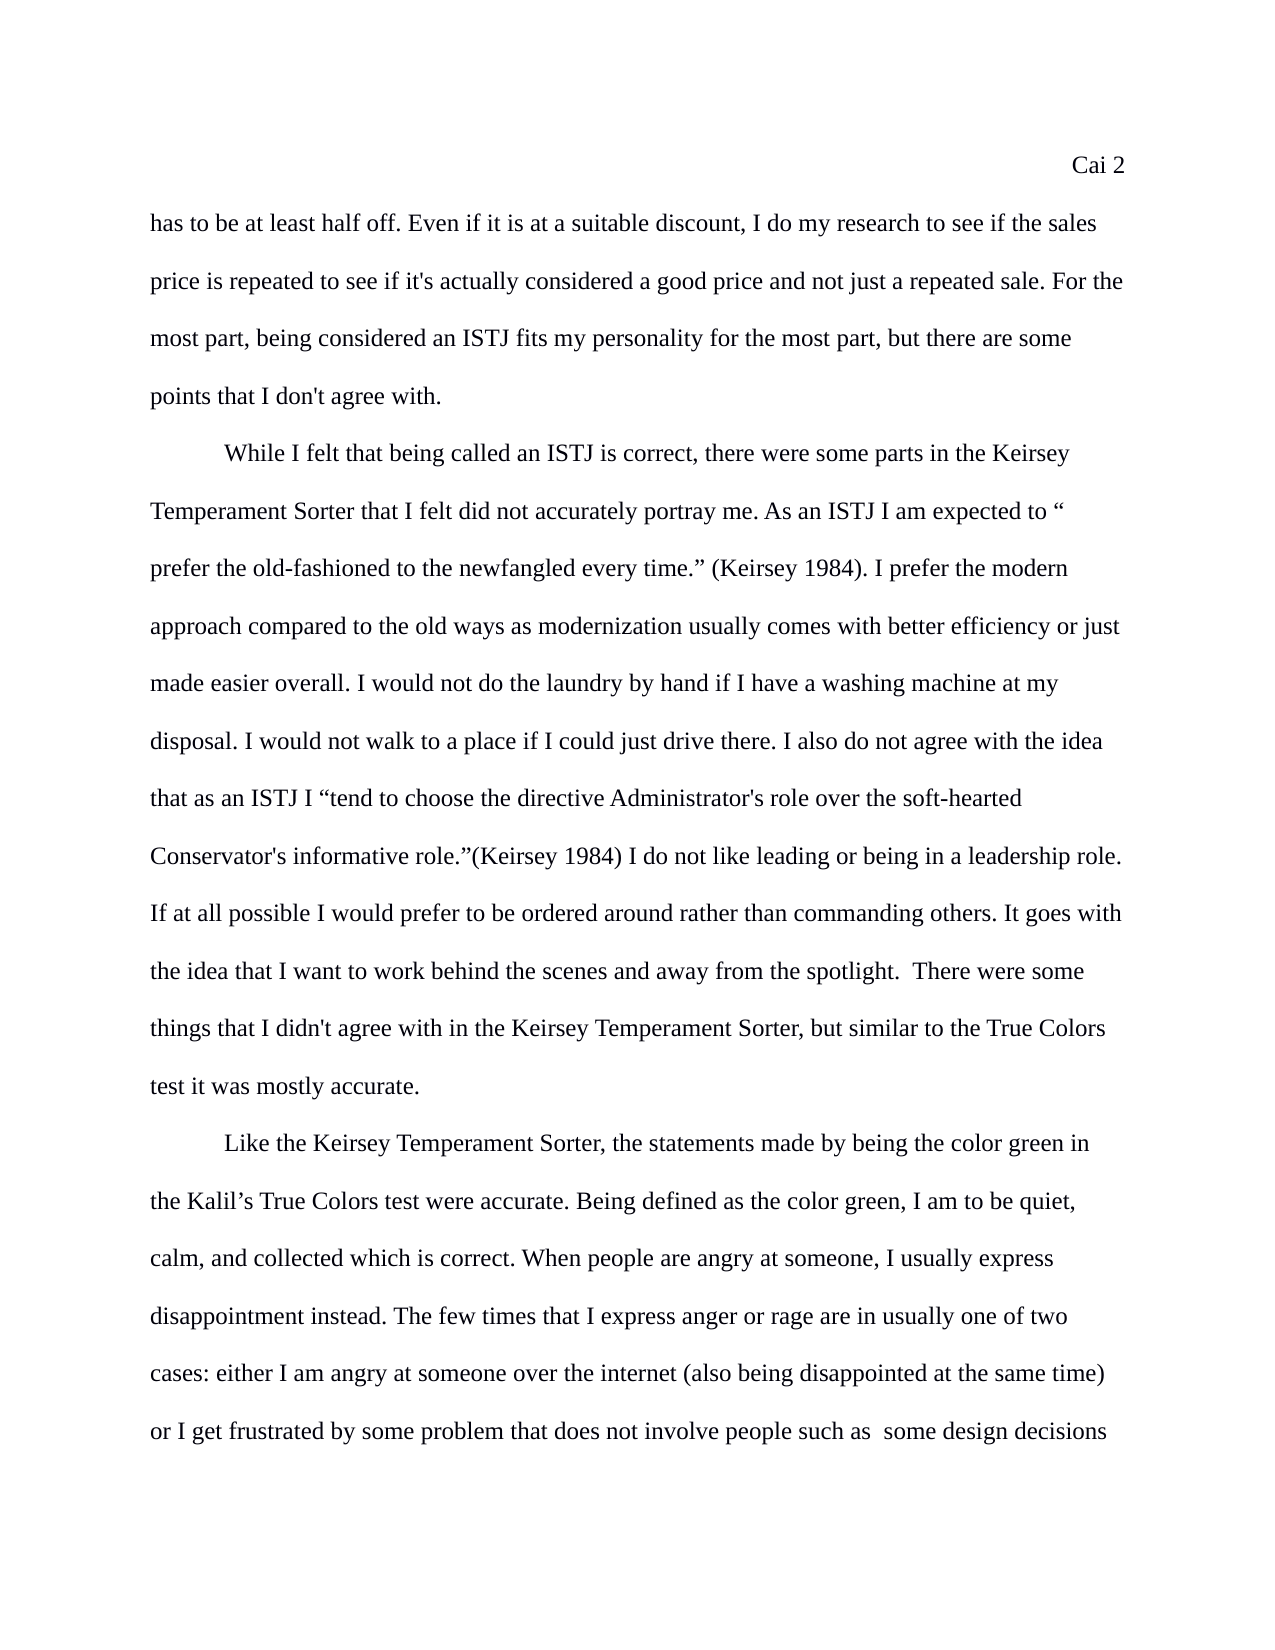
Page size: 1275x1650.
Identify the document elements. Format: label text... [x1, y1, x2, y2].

text While I felt that being called an ISTJ is correct, there were some parts in the Keirsey Temperament Sorter that I felt did not accurately portray me. As an ISTJ I am expected to “ prefer the old-fashioned to the newfangled every time.” (Keirsey 1984). I prefer the modern approach compared to the old ways as modernization usually comes with better efficiency or just made easier overall. I would not do the laundry by hand if I have a washing machine at my disposal. I would not walk to a place if I could just drive there. I also do not agree with the idea that as an ISTJ I “tend to choose the directive Administrator's role over the soft-hearted Conservator's informative role.”(Keirsey 1984) I do not like leading or being in a leadership role. If at all possible I would prefer to be ordered around rather than commanding others. It goes with the idea that I want to work behind the scenes and away from the spotlight. There were some things that I didn't agree with in the Keirsey Temperament Sorter, but similar to the True Colors test it was mostly accurate. [150, 438, 1125, 1099]
text Like the Keirsey Temperament Sorter, the statements made by being the color green in the Kalil’s True Colors test were accurate. Being defined as the color green, I am to be quiet, calm, and collected which is correct. When people are angry at someone, I usually express disappointment instead. The few times that I express anger or rage are in usually one of two cases: either I am angry at someone over the internet (also being disappointed at the same time) or I get frustrated by some problem that does not involve people such as some design decisions [150, 1128, 1125, 1444]
text has to be at least half off. Even if it is at a suitable discount, I do my research to see if the sales price is repeated to see if it's actually considered a good price and not just a repeated sale. For the most part, being considered an ISTJ fits my personality for the most part, but there are some points that I don't agree with. [150, 208, 1125, 409]
